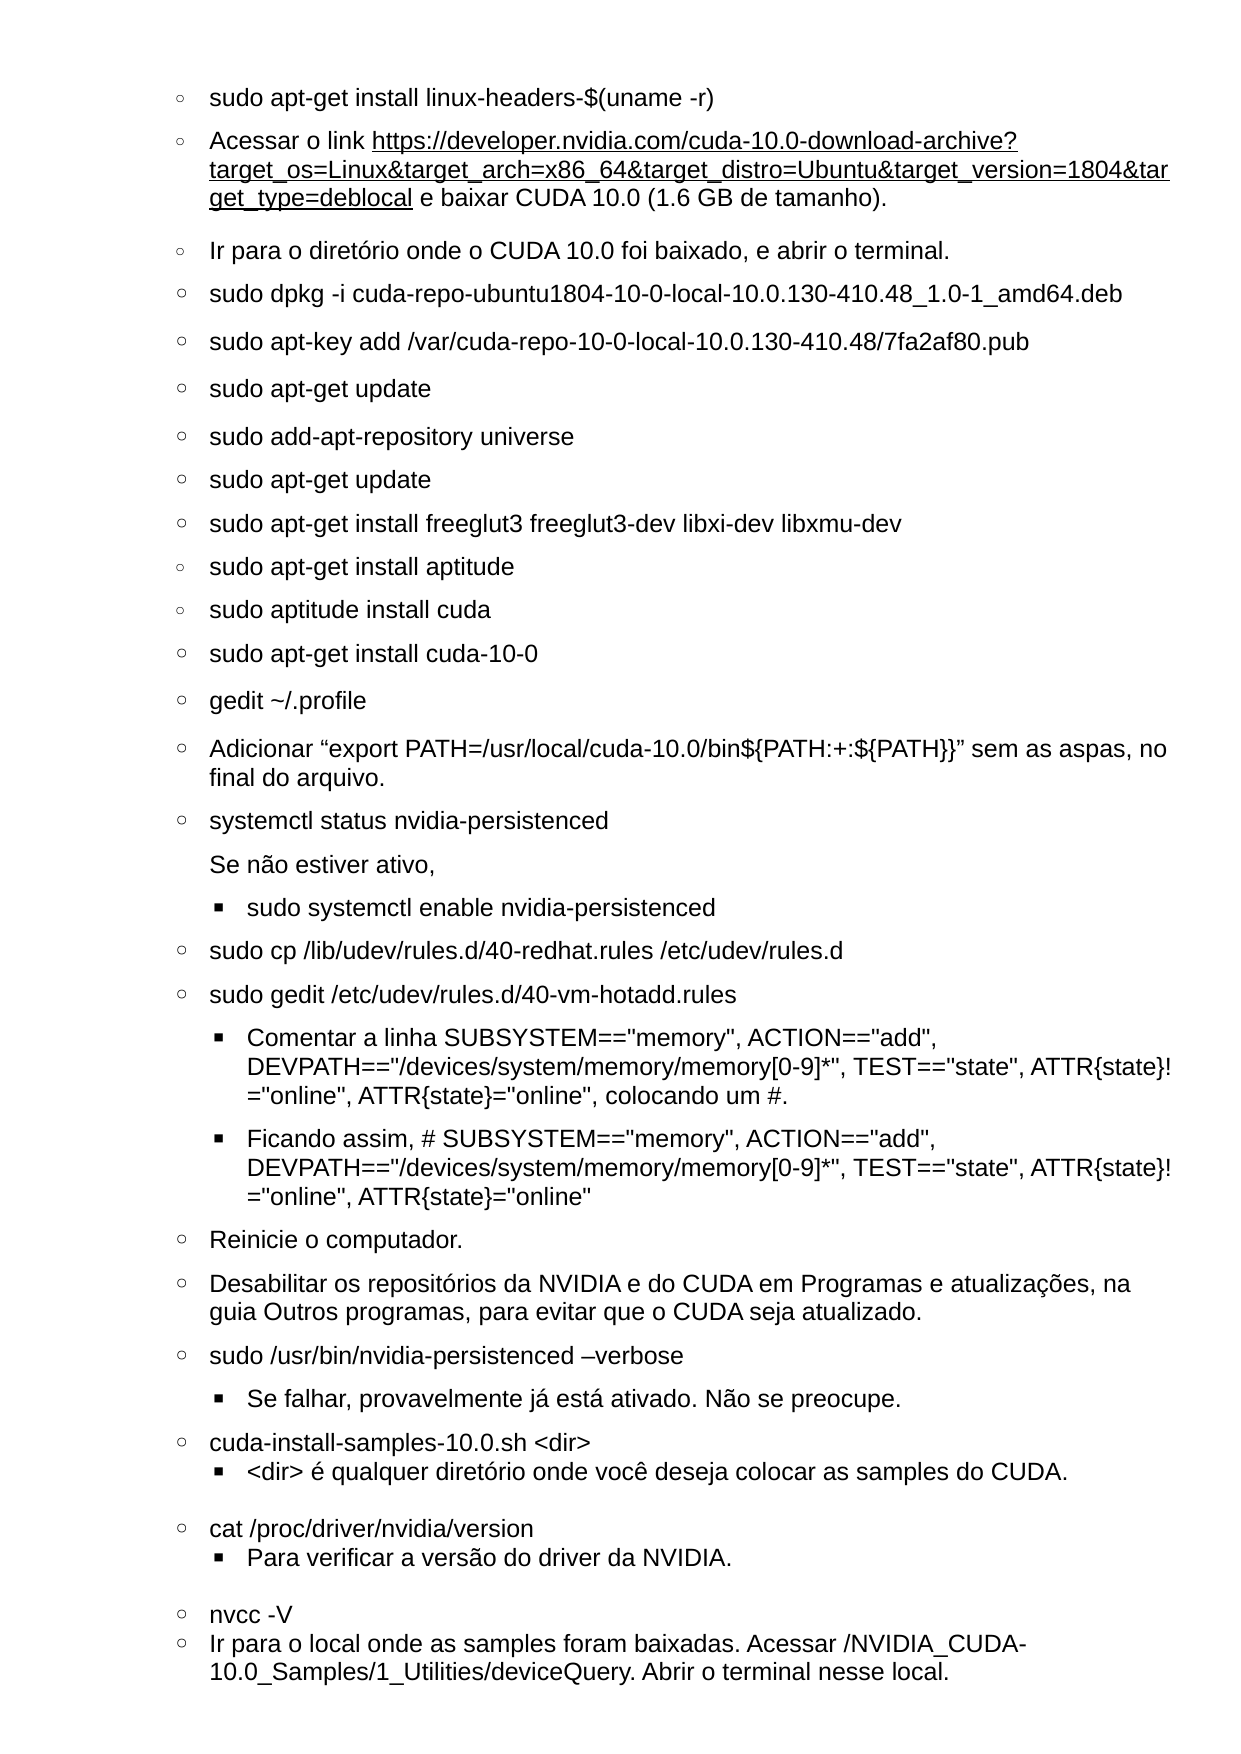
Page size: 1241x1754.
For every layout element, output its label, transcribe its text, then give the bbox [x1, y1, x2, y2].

list Ficando assim, # SUBSYSTEM=="memory", ACTION=="add", DEVPATH=="/devices/system/memory/memory[0-9]*", TEST=="state", ATTR{state}!="online", ATTR{state}="online" [209, 1124, 1181, 1211]
list Se não estiver ativo, [172, 849, 1181, 878]
list Comentar a linha SUBSYSTEM=="memory", ACTION=="add", DEVPATH=="/devices/system/memory/memory[0-9]*", TEST=="state", ATTR{state}!="online", ATTR{state}="online", colocando um #. [209, 1023, 1181, 1109]
list Se falhar, provavelmente já está ativado. Não se preocupe. [209, 1384, 1181, 1413]
list sudo gedit /etc/udev/rules.d/40-vm-hotadd.rules [172, 980, 1181, 1009]
list sudo dpkg -i cuda-repo-ubuntu1804-10-0-local-10.0.130-410.48_1.0-1_amd64.deb [172, 279, 1181, 308]
list Adicionar “export PATH=/usr/local/cuda-10.0/bin${PATH:+:${PATH}}” sem as aspas, no final do arquivo. [172, 734, 1181, 792]
list sudo aptitude install cuda [172, 595, 1181, 624]
list Para verificar a versão do driver da NVIDIA. [209, 1542, 1181, 1571]
list Ir para o diretório onde o CUDA 10.0 foi baixado, e abrir o terminal. [172, 236, 1181, 264]
list sudo apt-get update [172, 374, 1181, 403]
list Ir para o local onde as samples foram baixadas. Acessar /NVIDIA_CUDA-10.0_Samples/1_Utilities/deviceQuery. Abrir o terminal nesse local. [172, 1628, 1181, 1686]
list sudo apt-get install freeglut3 freeglut3-dev libxi-dev libxmu-dev [172, 509, 1181, 538]
list sudo apt-get update [172, 465, 1181, 494]
list systemctl status nvidia-persistenced [172, 806, 1181, 835]
list sudo add-apt-repository universe [172, 422, 1181, 451]
list sudo apt-key add /var/cuda-repo-10-0-local-10.0.130-410.48/7fa2af80.pub [172, 327, 1181, 355]
list sudo apt-get install linux-headers-$(uname -r) [172, 83, 1181, 111]
list cuda-install-samples-10.0.sh <dir> [172, 1428, 1181, 1456]
list <dir> é qualquer diretório onde você deseja colocar as samples do CUDA. [209, 1456, 1181, 1485]
list Reinicie o computador. [172, 1225, 1181, 1254]
list Desabilitar os repositórios da NVIDIA e do CUDA em Programas e atualizações, na guia Outros programas, para evitar que o CUDA seja atualizado. [172, 1268, 1181, 1326]
list sudo apt-get install aptitude [172, 552, 1181, 581]
list gedit ~/.profile [172, 686, 1181, 715]
list cat /proc/driver/nvidia/version [172, 1514, 1181, 1542]
list nvcc -V [172, 1600, 1181, 1628]
list Acessar o link https://developer.nvidia.com/cuda-10.0-download-archive?target_os=Linux&target_arch=x86_64&target_distro=Ubuntu&target_version=1804&target_type=deblocal e baixar CUDA 10.0 (1.6 GB de tamanho). [172, 126, 1181, 212]
list sudo apt-get install cuda-10-0 [172, 638, 1181, 667]
list sudo cp /lib/udev/rules.d/40-redhat.rules /etc/udev/rules.d [172, 936, 1181, 965]
list sudo systemctl enable nvidia-persistenced [209, 893, 1181, 922]
list sudo /usr/bin/nvidia-persistenced –verbose [172, 1341, 1181, 1369]
